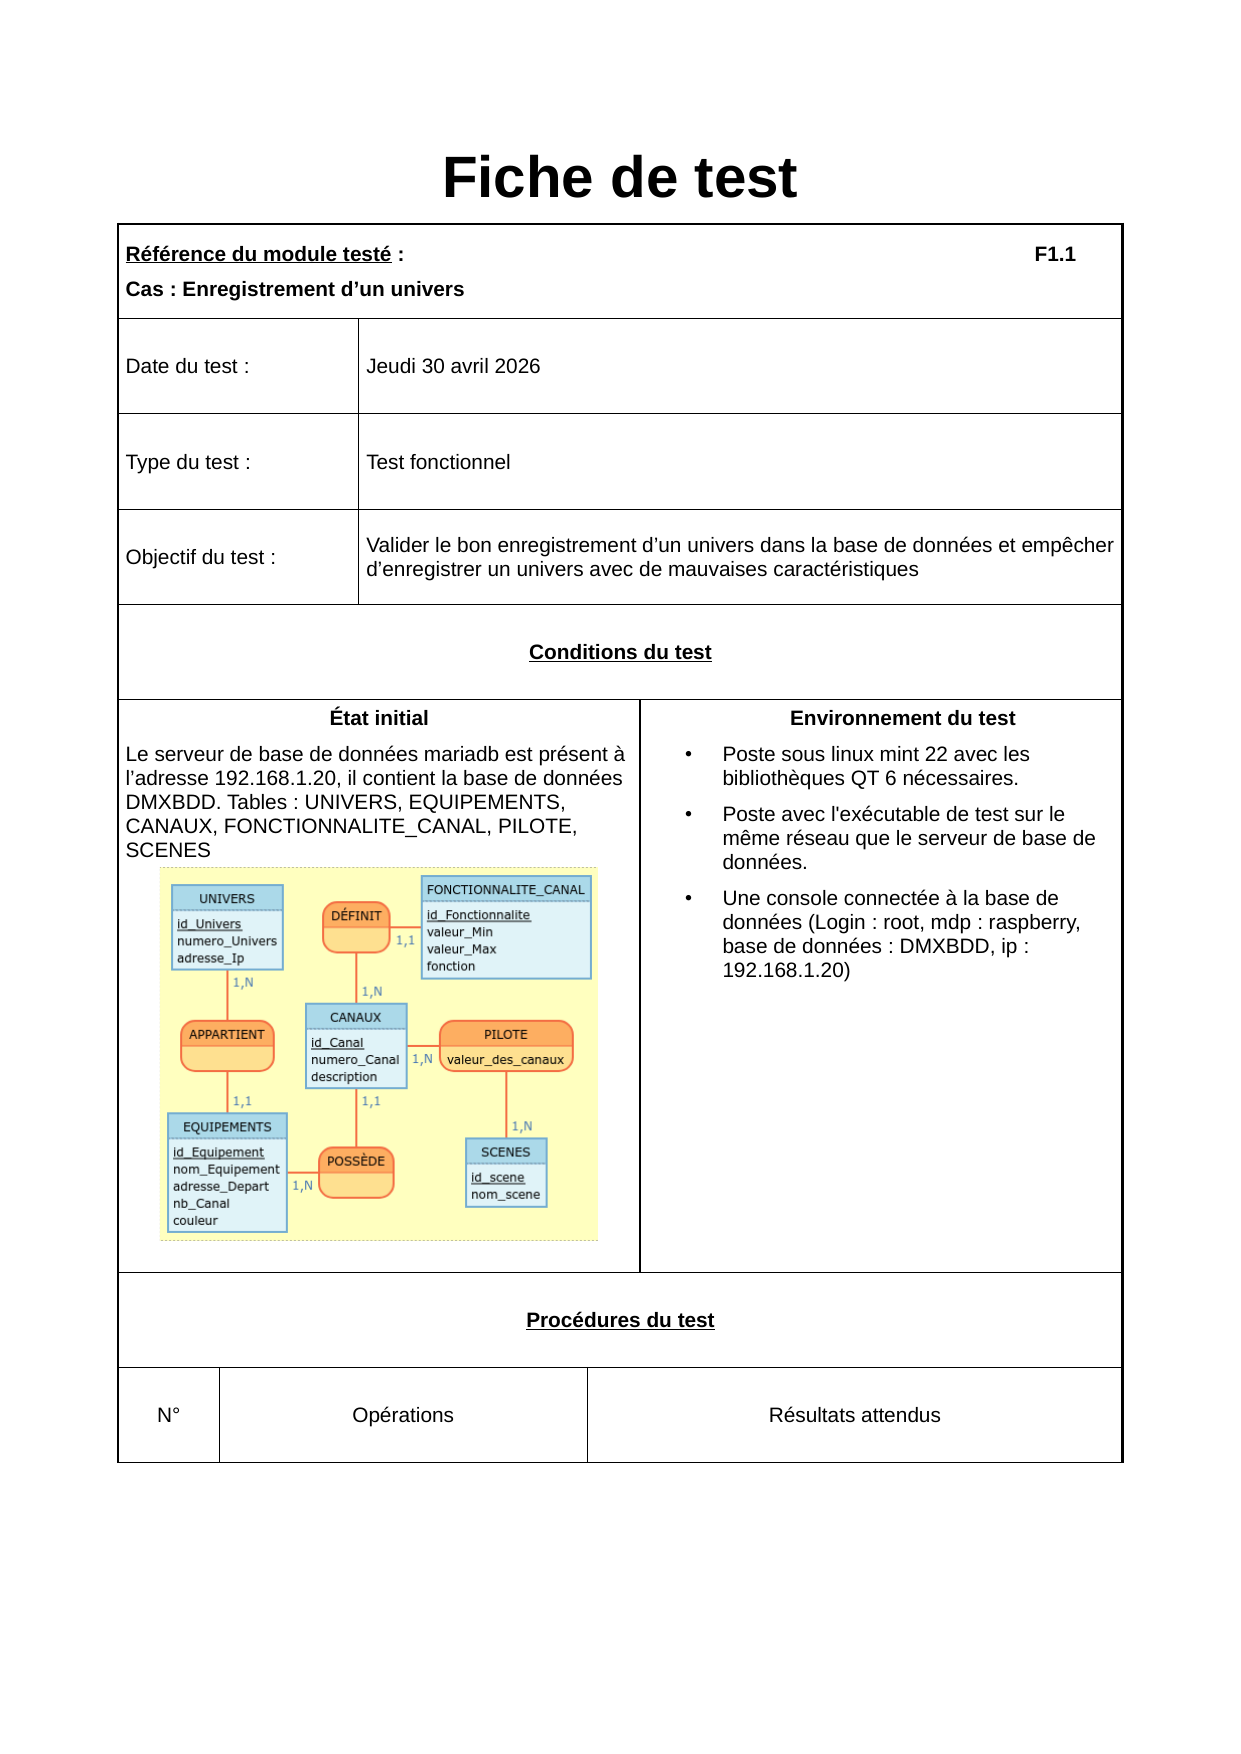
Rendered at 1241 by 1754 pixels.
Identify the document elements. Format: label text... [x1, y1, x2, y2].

table_cell Résultats attendus [588, 1368, 1121, 1462]
table_header Référence du module testé : F1.1 Cas : Enregistrement d’un univers [119, 225, 1121, 318]
title Fiche de test [118, 143, 1122, 210]
table_cell Procédures du test [119, 1273, 1121, 1367]
table_cell Valider le bon enregistrement d’un univers dans la base de données et empêcher d’enregistrer un univers avec de mauvaises caractéristiques [359, 510, 1121, 604]
table_cell État initial Le serveur de base de données mariadb est présent à l’adresse 192.168.1.20, il contient la base de données DMXBDD. Tables : UNIVERS, EQUIPEMENTS, CANAUX, FONCTIONNALITE_CANAL, PILOTE, SCENES [119, 700, 639, 1272]
table_cell Date du test : [119, 319, 358, 413]
table_cell Environnement du test Poste sous linux mint 22 avec les bibliothèques QT 6 nécessaires. Poste avec l'exécutable de test sur le même réseau que le serveur de base de données. Une console connectée à la base de données (Login : root, mdp : raspberry, base de données : DMXBDD, ip : 192.168.1.20) [641, 700, 1121, 1272]
table_cell Type du test : [119, 414, 358, 509]
table_cell Objectif du test : [119, 510, 358, 604]
table_cell Test fonctionnel [359, 414, 1121, 509]
table_cell N° [119, 1368, 219, 1462]
table_cell Conditions du test [119, 605, 1121, 699]
table_cell Jeudi 30 avril 2026 [359, 319, 1121, 413]
picture [159, 867, 598, 1242]
table_cell Opérations [220, 1368, 587, 1462]
